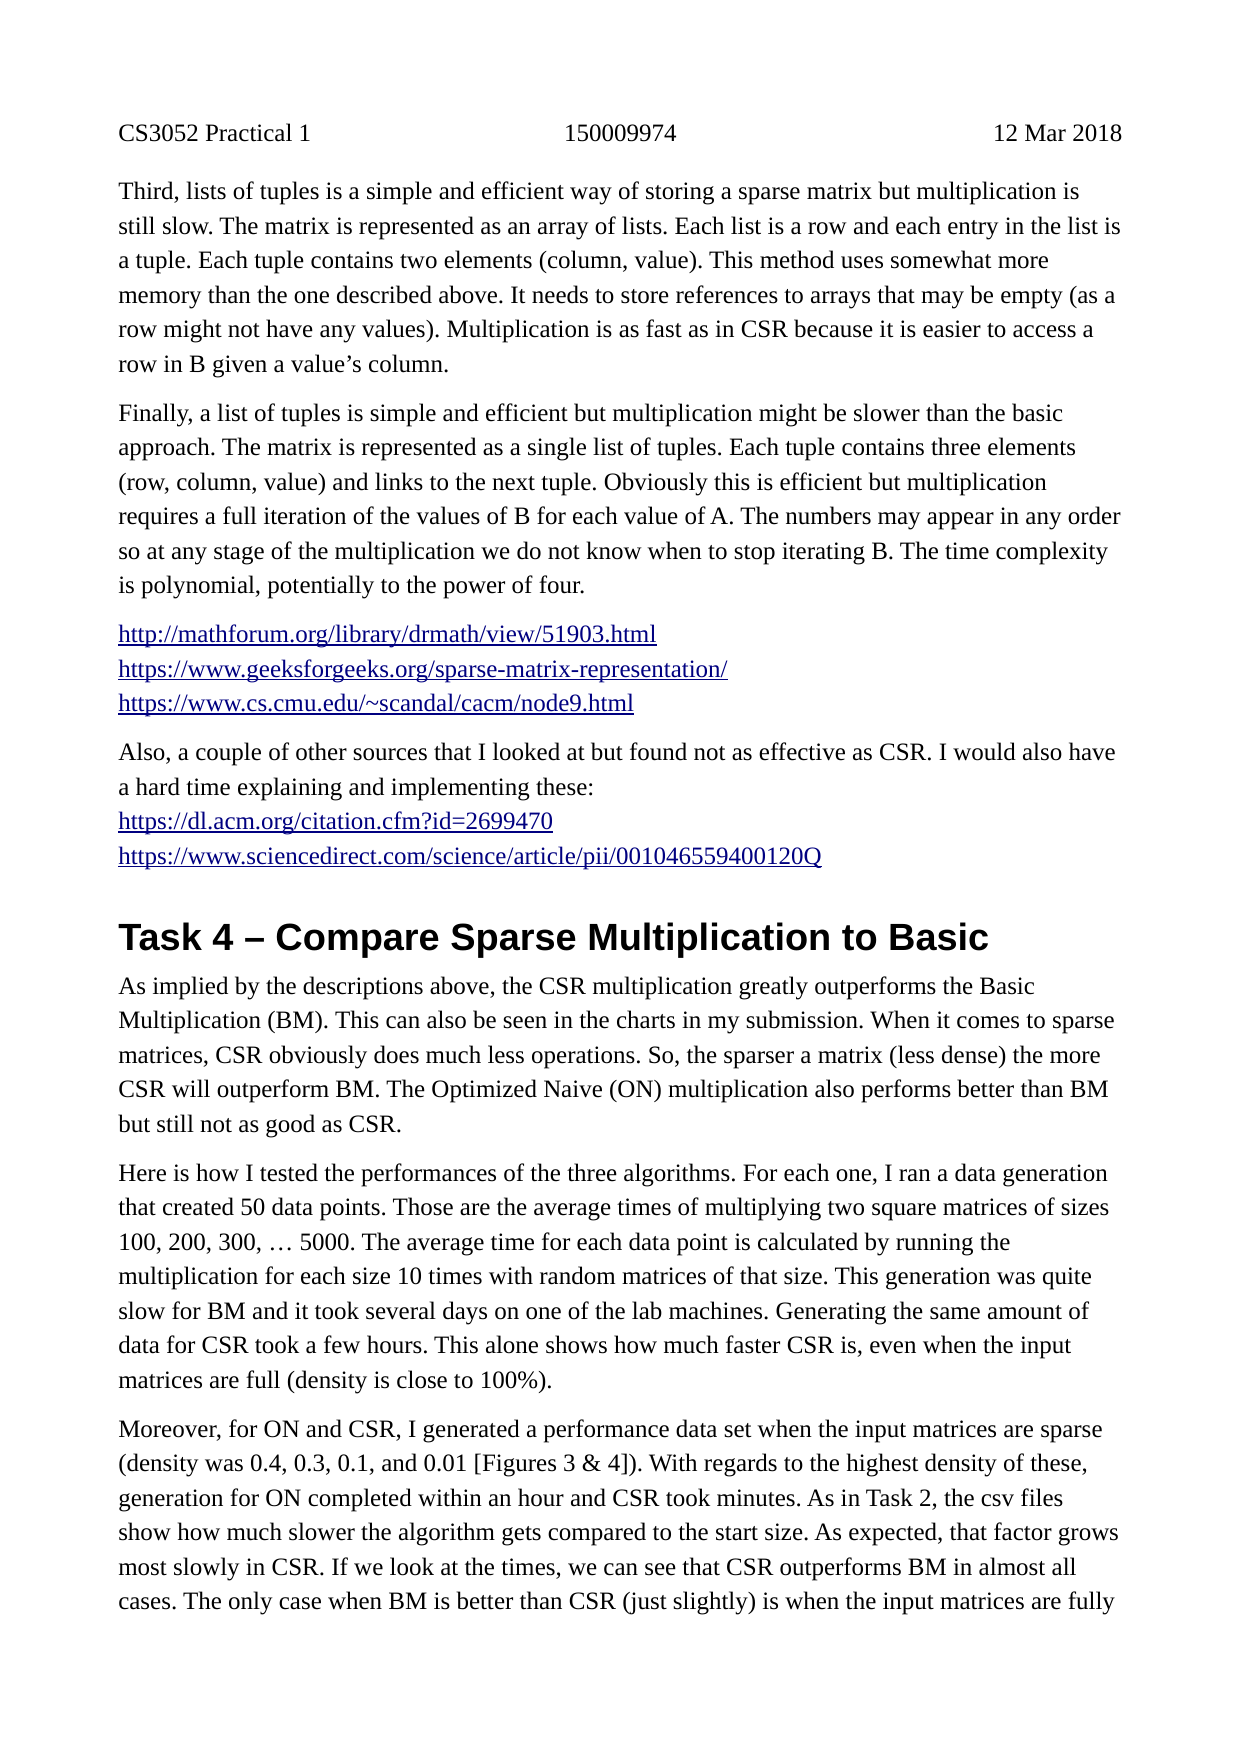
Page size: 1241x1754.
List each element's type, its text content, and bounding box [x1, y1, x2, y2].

text Also, a couple of other sources that I looked at but found not as effective as CSR. I would also have a hard time explaining and implementing these: https://dl.acm.org/citation.cfm?id=2699470 https://www.sciencedirect.com/science/article/pii/001046559400120Q [118, 737, 1122, 869]
text http://mathforum.org/library/drmath/view/51903.html https://www.geeksforgeeks.org/sparse-matrix-representation/ https://www.cs.cmu.edu/~scandal/cacm/node9.html [118, 619, 1122, 717]
text Finally, a list of tuples is simple and efficient but multiplication might be slower than the basic approach. The matrix is represented as a single list of tuples. Each tuple contains three elements (row, column, value) and links to the next tuple. Obviously this is efficient but multiplication requires a full iteration of the values of B for each value of A. The numbers may appear in any order so at any stage of the multiplication we do not know when to stop iterating B. The time complexity is polynomial, potentially to the power of four. [118, 398, 1122, 599]
text Moreover, for ON and CSR, I generated a performance data set when the input matrices are sparse (density was 0.4, 0.3, 0.1, and 0.01 [Figures 3 & 4]). With regards to the highest density of these, generation for ON completed within an hour and CSR took minutes. As in Task 2, the csv files show how much slower the algorithm gets compared to the start size. As expected, that factor grows most slowly in CSR. If we look at the times, we can see that CSR outperforms BM in almost all cases. The only case when BM is better than CSR (just slightly) is when the input matrices are fully [118, 1414, 1122, 1615]
text Third, lists of tuples is a simple and efficient way of storing a sparse matrix but multiplication is still slow. The matrix is represented as an array of lists. Each list is a row and each entry in the list is a tuple. Each tuple contains two elements (column, value). This method uses somewhat more memory than the one described above. It needs to store references to arrays that may be empty (as a row might not have any values). Multiplication is as fast as in CSR because it is easier to access a row in B given a value’s column. [118, 176, 1122, 377]
text Here is how I tested the performances of the three algorithms. For each one, I ran a data generation that created 50 data points. Those are the average times of multiplying two square matrices of sizes 100, 200, 300, … 5000. The average time for each data point is calculated by running the multiplication for each size 10 times with random matrices of that size. This generation was quite slow for BM and it took several days on one of the lab machines. Generating the same amount of data for CSR took a few hours. This alone shows how much faster CSR is, even when the input matrices are full (density is close to 100%). [118, 1158, 1122, 1393]
subtitle Task 4 – Compare Sparse Multiplication to Basic [118, 915, 1122, 958]
text As implied by the descriptions above, the CSR multiplication greatly outperforms the Basic Multiplication (BM). This can also be seen in the charts in my submission. When it comes to sparse matrices, CSR obviously does much less operations. So, the sparser a matrix (less dense) the more CSR will outperform BM. The Optimized Naive (ON) multiplication also performs better than BM but still not as good as CSR. [118, 971, 1122, 1138]
